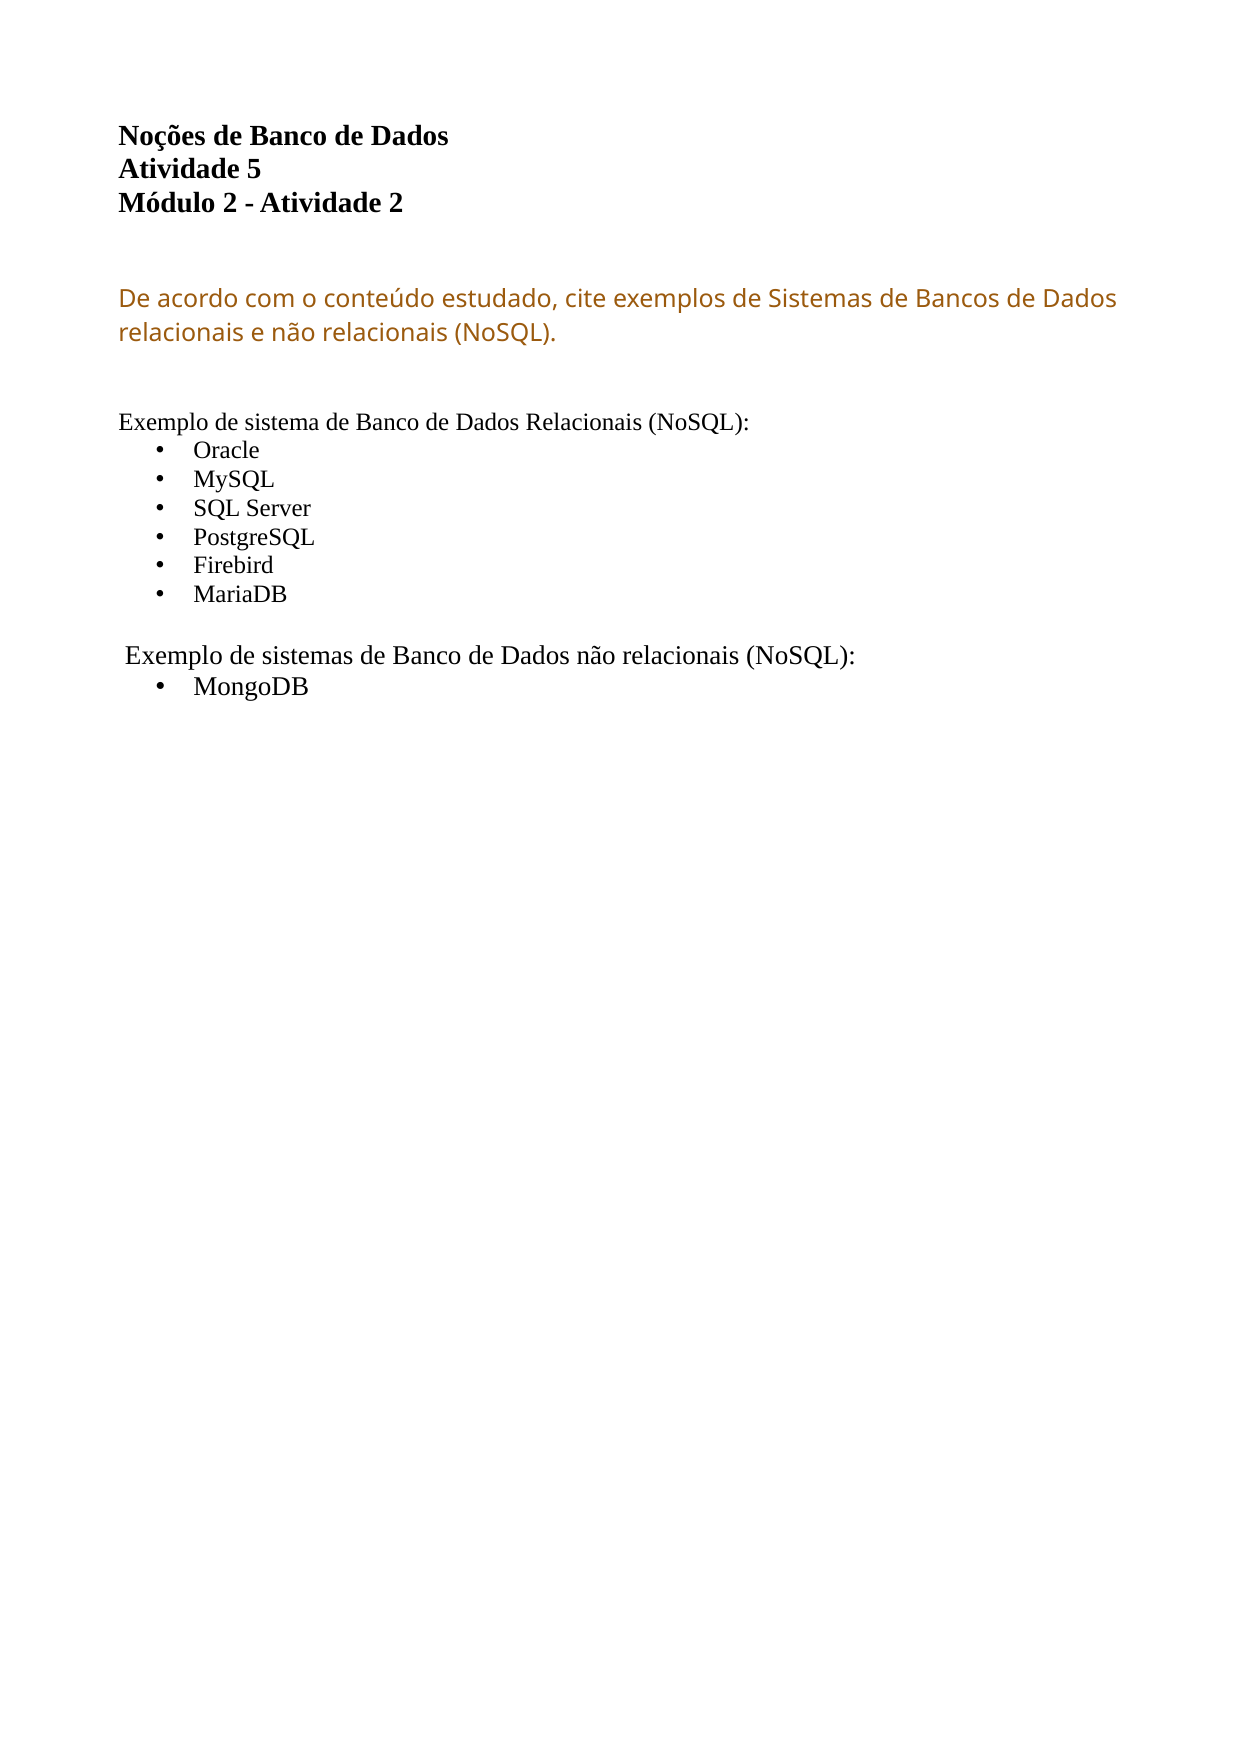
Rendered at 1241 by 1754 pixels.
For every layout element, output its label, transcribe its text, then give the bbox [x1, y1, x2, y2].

list Firebird [156, 550, 1122, 579]
list MongoDB [156, 670, 1122, 701]
text Noções de Banco de Dados [118, 118, 1122, 152]
list MySQL [156, 464, 1122, 493]
list PostgreSQL [156, 522, 1122, 550]
list MariaDB [156, 579, 1122, 608]
list SQL Server [156, 493, 1122, 522]
text De acordo com o conteúdo estudado, cite exemplos de Sistemas de Bancos de Dados relacionais e não relacionais (NoSQL). [118, 281, 1122, 349]
text Atividade 5 [118, 152, 1122, 185]
text Exemplo de sistemas de Banco de Dados não relacionais (NoSQL): [118, 639, 1122, 670]
list Oracle [156, 435, 1122, 464]
text Módulo 2 - Atividade 2 [118, 185, 1122, 219]
text Exemplo de sistema de Banco de Dados Relacionais (NoSQL): [118, 407, 1122, 435]
